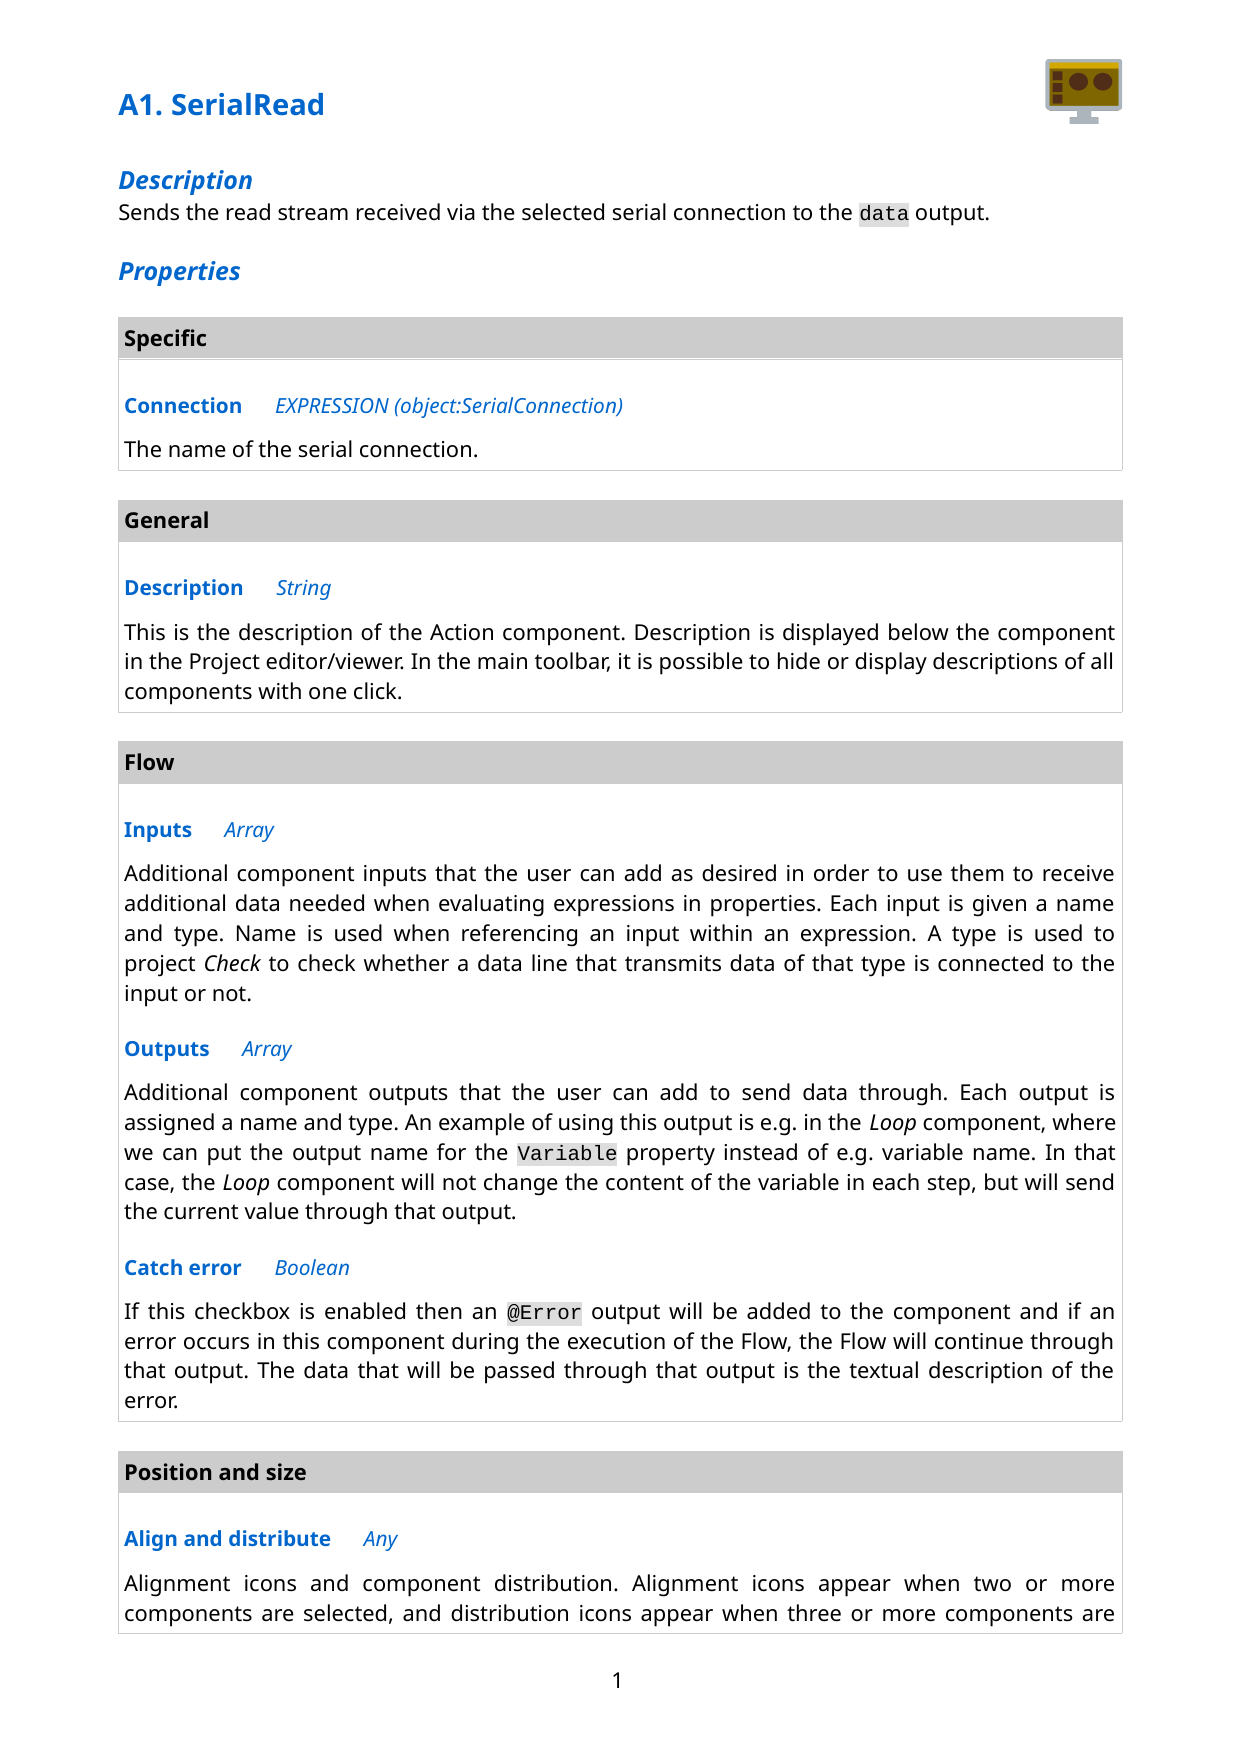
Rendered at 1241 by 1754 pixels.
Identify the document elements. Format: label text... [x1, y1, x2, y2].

table_cell Connection EXPRESSION (object:SerialConnection) The name of the serial connection. [119, 360, 1122, 469]
subtitle Description [118, 163, 1122, 197]
table_cell Description String This is the description of the Action component. Description is displayed below the component in the Project editor/viewer. In the main toolbar, it is possible to hide or display descriptions of all components with one click. [119, 542, 1122, 712]
table_header Flow [119, 742, 1122, 783]
text Sends the read stream received via the selected serial connection to the data output. [118, 197, 1122, 227]
table_header Position and size [119, 1452, 1122, 1492]
subtitle SerialRead [118, 84, 1045, 124]
table_cell Align and distribute Any Alignment icons and component distribution. Alignment icons appear when two or more components are selected, and distribution icons appear when three or more components are [119, 1493, 1122, 1633]
table_header General [119, 501, 1122, 541]
picture [1045, 59, 1123, 124]
table_cell Inputs Array Additional component inputs that the user can add as desired in order to use them to receive additional data needed when evaluating expressions in properties. Each input is given a name and type. Name is used when referencing an input within an expression. A type is used to project Check to check whether a data line that transmits data of that type is connected to the input or not. Outputs Array Additional component outputs that the user can add to send data through. Each output is assigned a name and type. An example of using this output is e.g. in the Loop component, where we can put the output name for the Variable property instead of e.g. variable name. In that case, the Loop component will not change the content of the variable in each step, but will send the current value through that output. Catch error Boolean If this checkbox is enabled then an @Error output will be added to the component and if an error occurs in this component during the execution of the Flow, the Flow will continue through that output. The data that will be passed through that output is the textual description of the error. [119, 784, 1122, 1421]
subtitle Properties [118, 253, 1122, 287]
table_header Specific [119, 318, 1122, 358]
